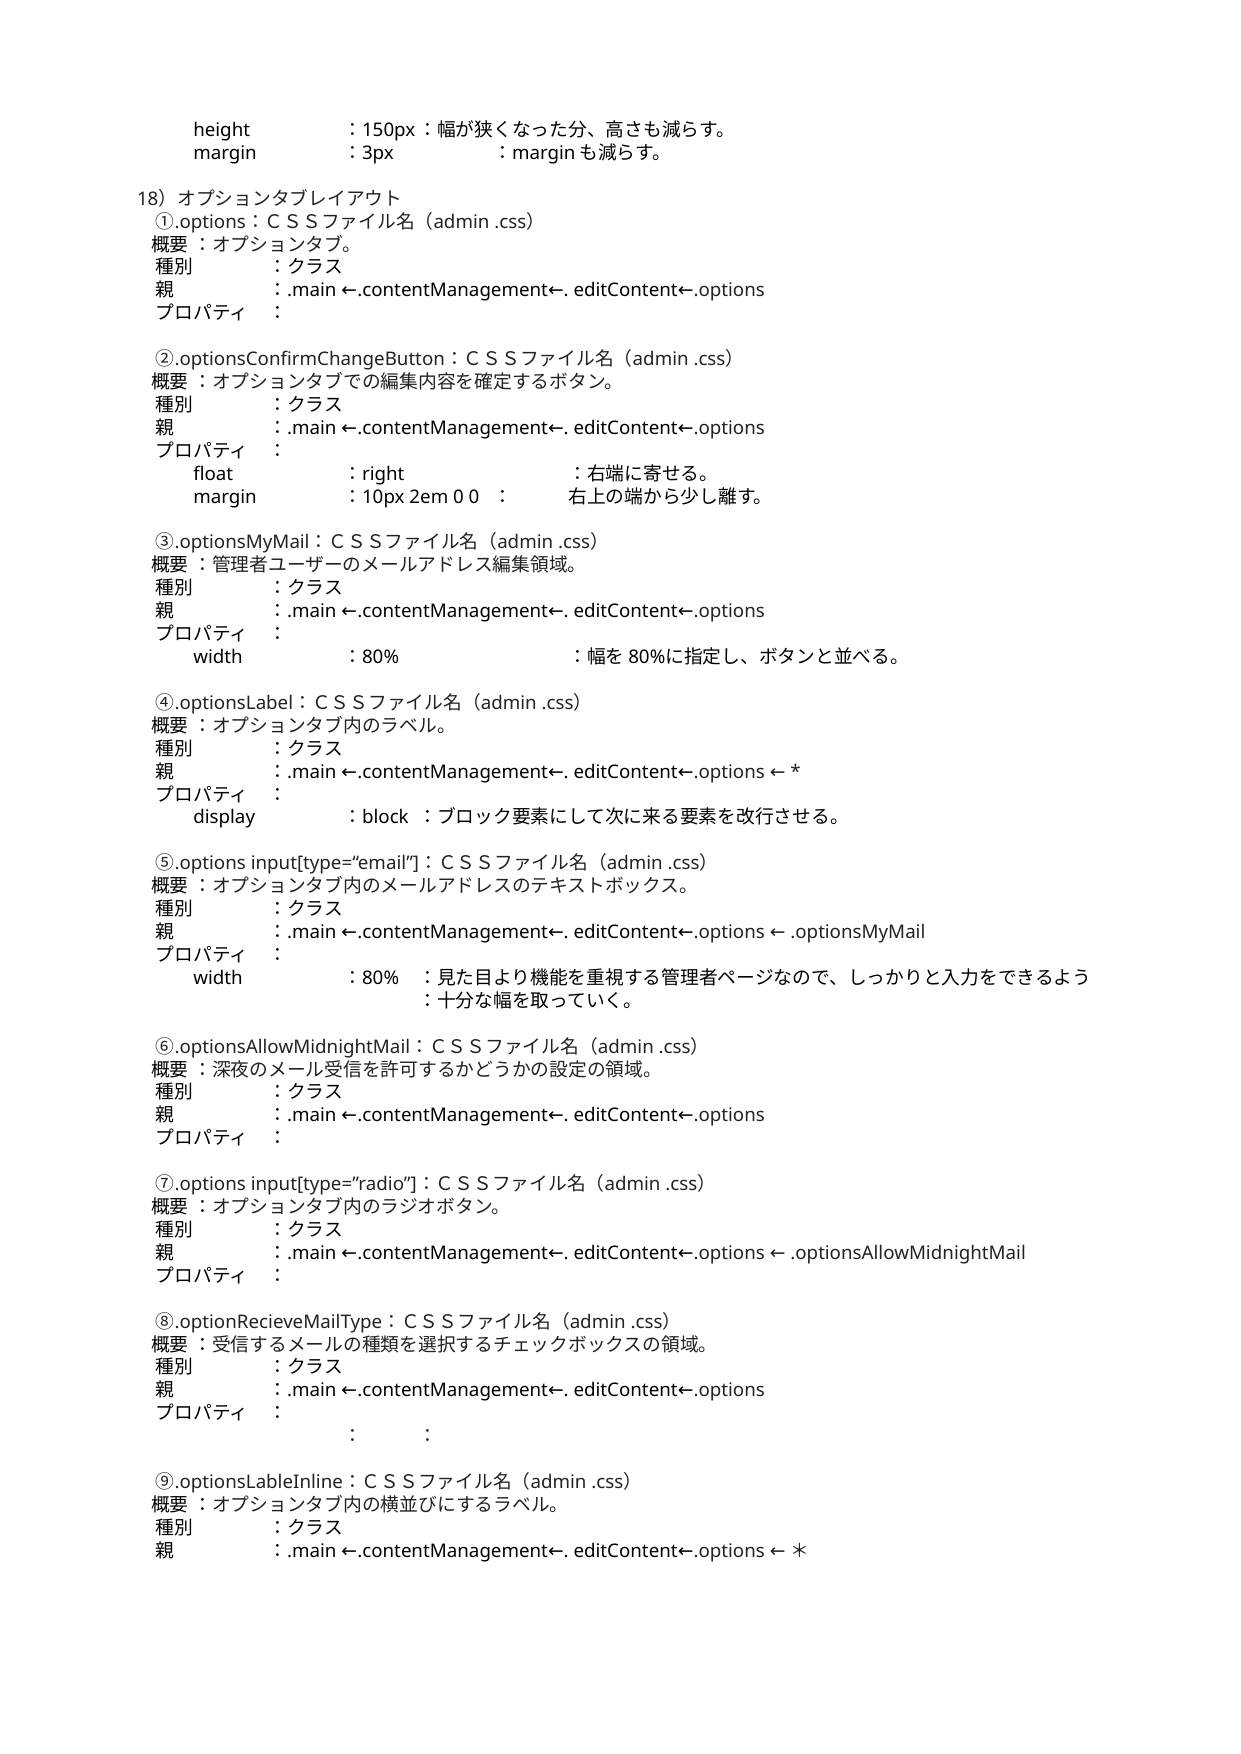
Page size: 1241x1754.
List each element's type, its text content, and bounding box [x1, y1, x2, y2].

text 親 ：.main ←.contentManagement←. editContent←.options ← .optionsAllowMidnightMail [118, 1241, 1122, 1264]
text プロパティ ： [118, 439, 1122, 462]
text プロパティ ： [118, 1401, 1122, 1424]
text 種別 ：クラス [118, 1516, 1122, 1539]
text 概要 ：オプションタブ内のラベル。 [118, 714, 1122, 737]
text ③.optionsMyMail：ＣＳＳファイル名（admin .css） [118, 531, 1122, 553]
text margin ：10px 2em 0 0 ： 右上の端から少し離す。 [118, 485, 1122, 508]
text ⑨.optionsLableInline：ＣＳＳファイル名（admin .css） [118, 1470, 1122, 1493]
text ④.optionsLabel：ＣＳＳファイル名（admin .css） [118, 691, 1122, 714]
text 種別 ：クラス [118, 256, 1122, 278]
text 親 ：.main ←.contentManagement←. editContent←.options [118, 599, 1122, 622]
text 種別 ：クラス [118, 737, 1122, 760]
text 18）オプションタブレイアウト [118, 187, 1122, 210]
text 概要 ：オプションタブ内のメールアドレスのテキストボックス。 [118, 874, 1122, 897]
text プロパティ ： [118, 783, 1122, 806]
text 概要 ：オプションタブ内の横並びにするラベル。 [118, 1493, 1122, 1516]
text ： ： [118, 1424, 1122, 1447]
text ：十分な幅を取っていく。 [118, 989, 1122, 1012]
text 親 ：.main ←.contentManagement←. editContent←.options ← .optionsMyMail [118, 920, 1122, 943]
text プロパティ ： [118, 1126, 1122, 1149]
text 種別 ：クラス [118, 1356, 1122, 1378]
text プロパティ ： [118, 1264, 1122, 1287]
text プロパティ ： [118, 943, 1122, 966]
text 概要 ：受信するメールの種類を選択するチェックボックスの領域。 [118, 1333, 1122, 1356]
text 概要 ：オプションタブ。 [118, 233, 1122, 256]
text プロパティ ： [118, 301, 1122, 324]
text 親 ：.main ←.contentManagement←. editContent←.options [118, 278, 1122, 301]
text 種別 ：クラス [118, 393, 1122, 416]
text 概要 ：管理者ユーザーのメールアドレス編集領域。 [118, 553, 1122, 576]
text ⑦.options input[type=”radio”]：ＣＳＳファイル名（admin .css） [118, 1172, 1122, 1195]
text display ：block ：ブロック要素にして次に来る要素を改行させる。 [118, 806, 1122, 828]
text ⑧.optionRecieveMailType：ＣＳＳファイル名（admin .css） [118, 1310, 1122, 1333]
text ⑤.options input[type=“email”]：ＣＳＳファイル名（admin .css） [118, 851, 1122, 874]
text ②.optionsConfirmChangeButton：ＣＳＳファイル名（admin .css） [118, 347, 1122, 370]
text margin ：3px ：marginも減らす。 [118, 141, 1122, 164]
text height ：150px ：幅が狭くなった分、高さも減らす。 [118, 118, 1122, 141]
text 概要 ：深夜のメール受信を許可するかどうかの設定の領域。 [118, 1058, 1122, 1081]
text 親 ：.main ←.contentManagement←. editContent←.options ← * [118, 760, 1122, 783]
text float ：right ：右端に寄せる。 [118, 462, 1122, 485]
text 親 ：.main ←.contentManagement←. editContent←.options [118, 1103, 1122, 1126]
text 種別 ：クラス [118, 1081, 1122, 1103]
text プロパティ ： [118, 622, 1122, 645]
text width ：80% ：幅を80%に指定し、ボタンと並べる。 [118, 645, 1122, 668]
text 親 ：.main ←.contentManagement←. editContent←.options [118, 1378, 1122, 1401]
text 種別 ：クラス [118, 576, 1122, 599]
text ⑥.optionsAllowMidnightMail：ＣＳＳファイル名（admin .css） [118, 1035, 1122, 1058]
text ①.options：ＣＳＳファイル名（admin .css） [118, 210, 1122, 233]
text 親 ：.main ←.contentManagement←. editContent←.options [118, 416, 1122, 439]
text 親 ：.main ←.contentManagement←. editContent←.options ← ＊ [118, 1539, 1122, 1562]
text 概要 ：オプションタブ内のラジオボタン。 [118, 1195, 1122, 1218]
text width ：80% ：見た目より機能を重視する管理者ページなので、しっかりと入力をできるよう [118, 966, 1122, 989]
text 種別 ：クラス [118, 897, 1122, 920]
text 種別 ：クラス [118, 1218, 1122, 1241]
text 概要 ：オプションタブでの編集内容を確定するボタン。 [118, 370, 1122, 393]
